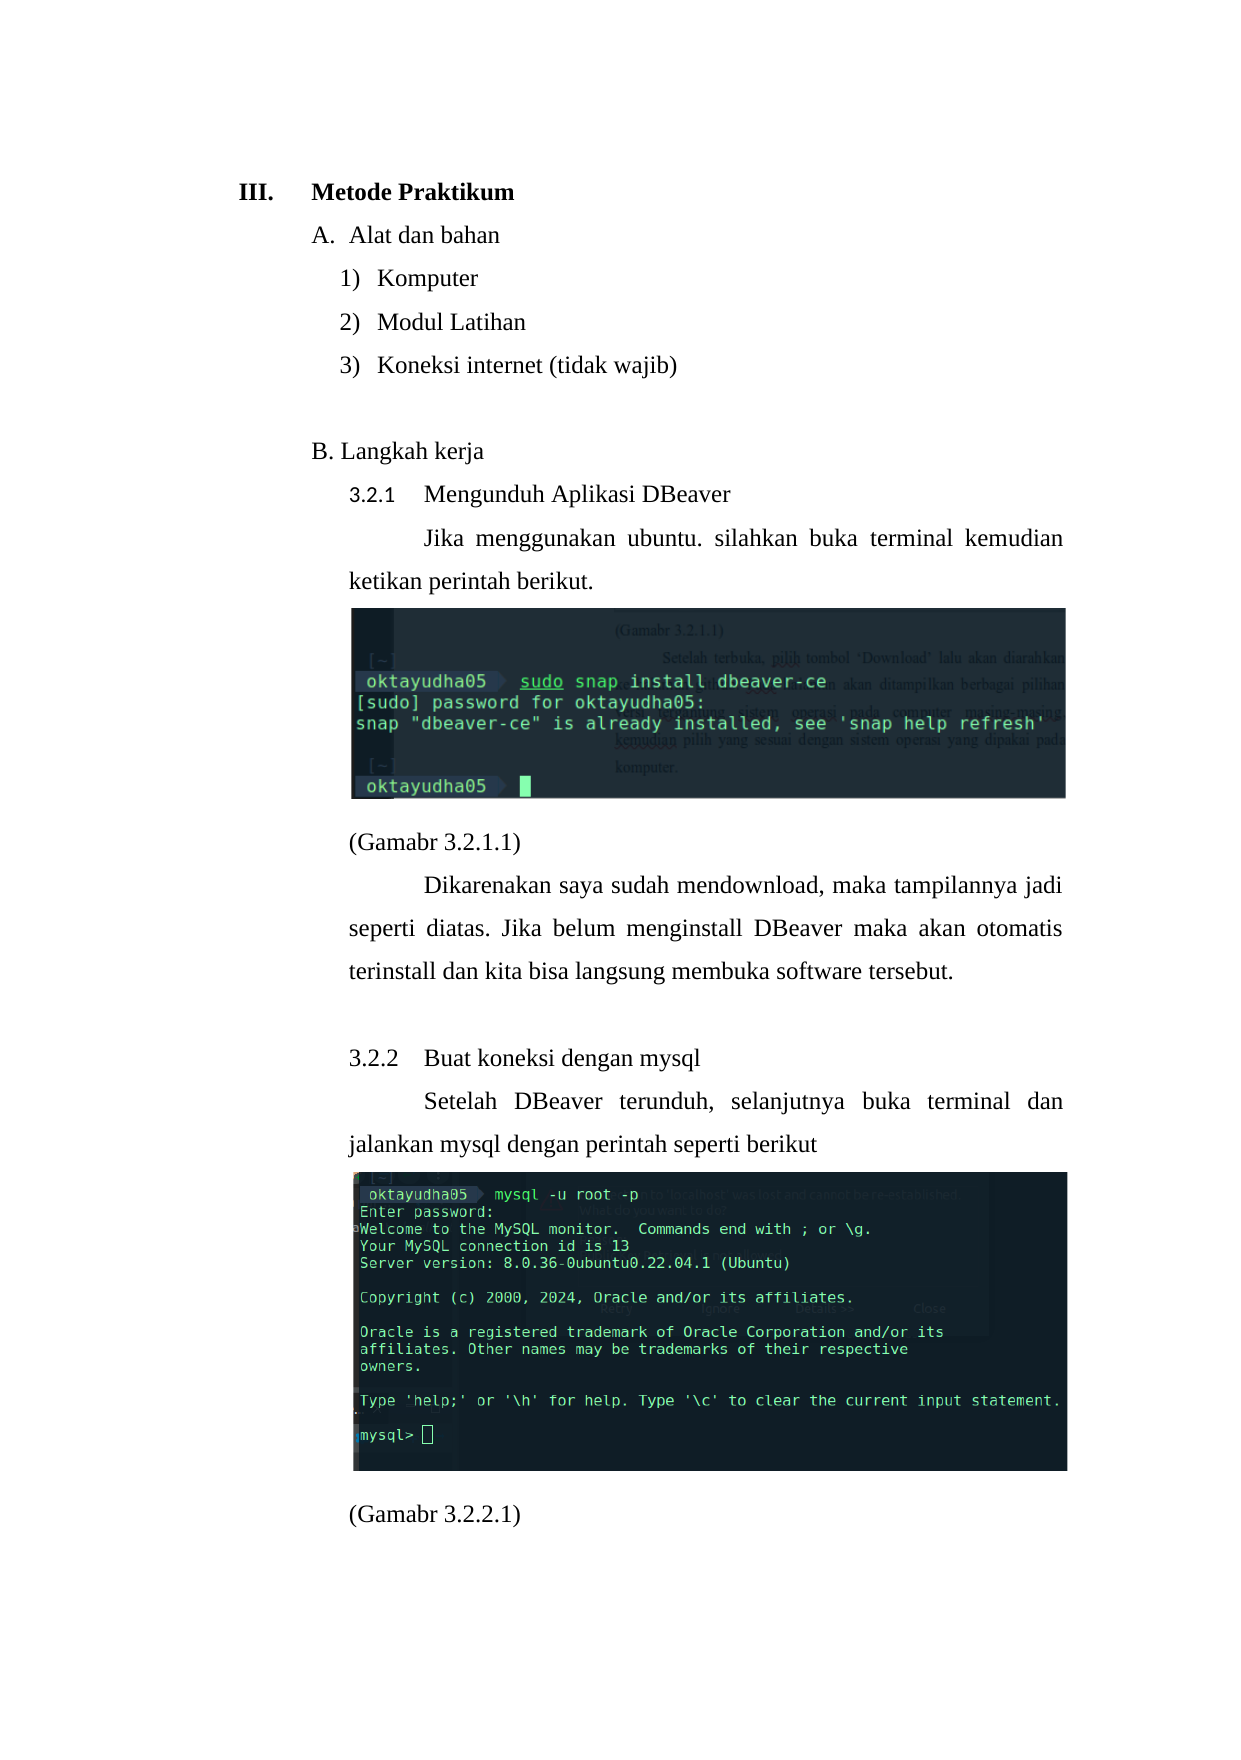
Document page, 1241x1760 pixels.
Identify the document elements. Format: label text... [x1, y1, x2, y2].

list Koneksi internet (tidak wajib) [339, 350, 1063, 378]
list Metode Praktikum [274, 177, 1063, 206]
list Buat koneksi dengan mysql [349, 1043, 1063, 1071]
list Mengunduh Aplikasi DBeaver [349, 479, 1063, 508]
picture [351, 608, 1066, 799]
list Modul Latihan [339, 307, 1063, 335]
list Komputer [339, 263, 1063, 292]
list Alat dan bahan [311, 220, 1063, 249]
text Setelah DBeaver terunduh, selanjutnya buka terminal dan jalankan mysql dengan perintah seperti berikut [349, 1086, 1063, 1158]
text Dikarenakan saya sudah mendownload, maka tampilannya jadi seperti diatas. Jika belum menginstall DBeaver maka akan otomatis terinstall dan kita bisa langsung membuka software tersebut. [349, 870, 1063, 985]
picture [353, 1172, 1068, 1471]
text (Gamabr 3.2.1.1) [349, 609, 1063, 856]
text Jika menggunakan ubuntu. silahkan buka terminal kemudian ketikan perintah berikut. [349, 523, 1063, 594]
text (Gamabr 3.2.2.1) [349, 1172, 1063, 1528]
text B. Langkah kerja [311, 436, 1063, 465]
